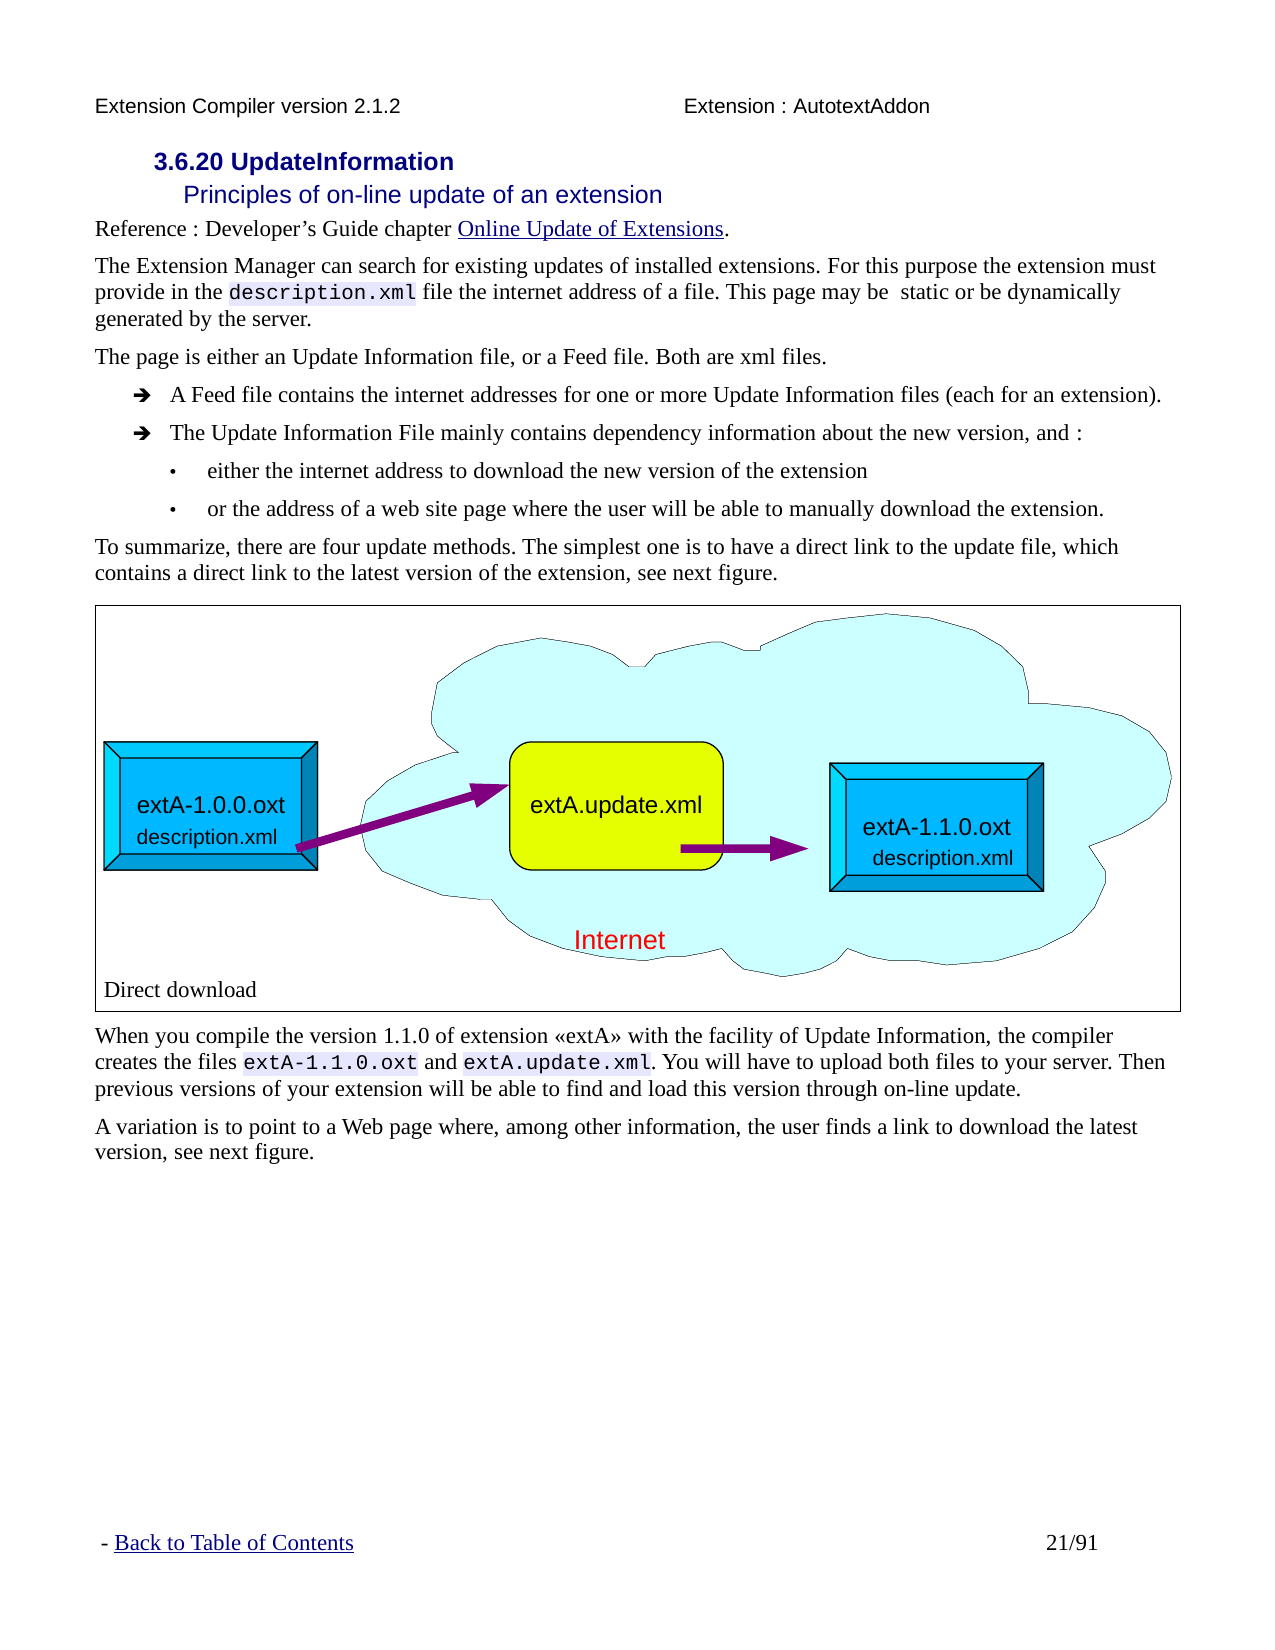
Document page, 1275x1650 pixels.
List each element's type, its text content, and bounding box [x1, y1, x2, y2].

text Direct download [103, 614, 873, 836]
text A variation is to point to a Web page where, among other information, the user finds a link to download the latest version, see next figure. [94, 1114, 1181, 1165]
subtitle UpdateInformation [153, 147, 1181, 176]
text [94, 598, 1181, 605]
text The Extension Manager can search for existing updates of installed extensions. For this purpose the extension must provide in the description.xml file the internet address of a file. This page may be static or be dynamically generated by the server. [94, 253, 1181, 331]
list A Feed file contains the internet addresses for one or more Update Information files (each for an extension). [132, 382, 1181, 407]
text Direct download [901, 614, 1172, 774]
list either the internet address to download the new version of the extension [169, 458, 1181, 483]
text Direct download [103, 781, 1172, 1002]
text The page is either an Update Information file, or a Feed file. Both are xml files. [94, 344, 1181, 369]
text When you compile the version 1.1.0 of extension «extA» with the facility of Update Information, the compiler creates the files extA-1.1.0.oxt and extA.update.xml. You will have to upload both files to your server. Then previous versions of your extension will be able to find and load this version through on-line update. [94, 606, 1181, 1101]
subtitle Principles of on-line update of an extension [183, 181, 1181, 209]
list The Update Information File mainly contains dependency information about the new version, and : [132, 420, 1181, 446]
text To summarize, there are four update methods. The simplest one is to have a direct link to the update file, which contains a direct link to the latest version of the extension, see next figure. [94, 534, 1181, 585]
text Reference : Developer’s Guide chapter Online Update of Extensions. [94, 215, 1181, 241]
list or the address of a web site page where the user will be able to manually download the extension. [169, 496, 1181, 522]
